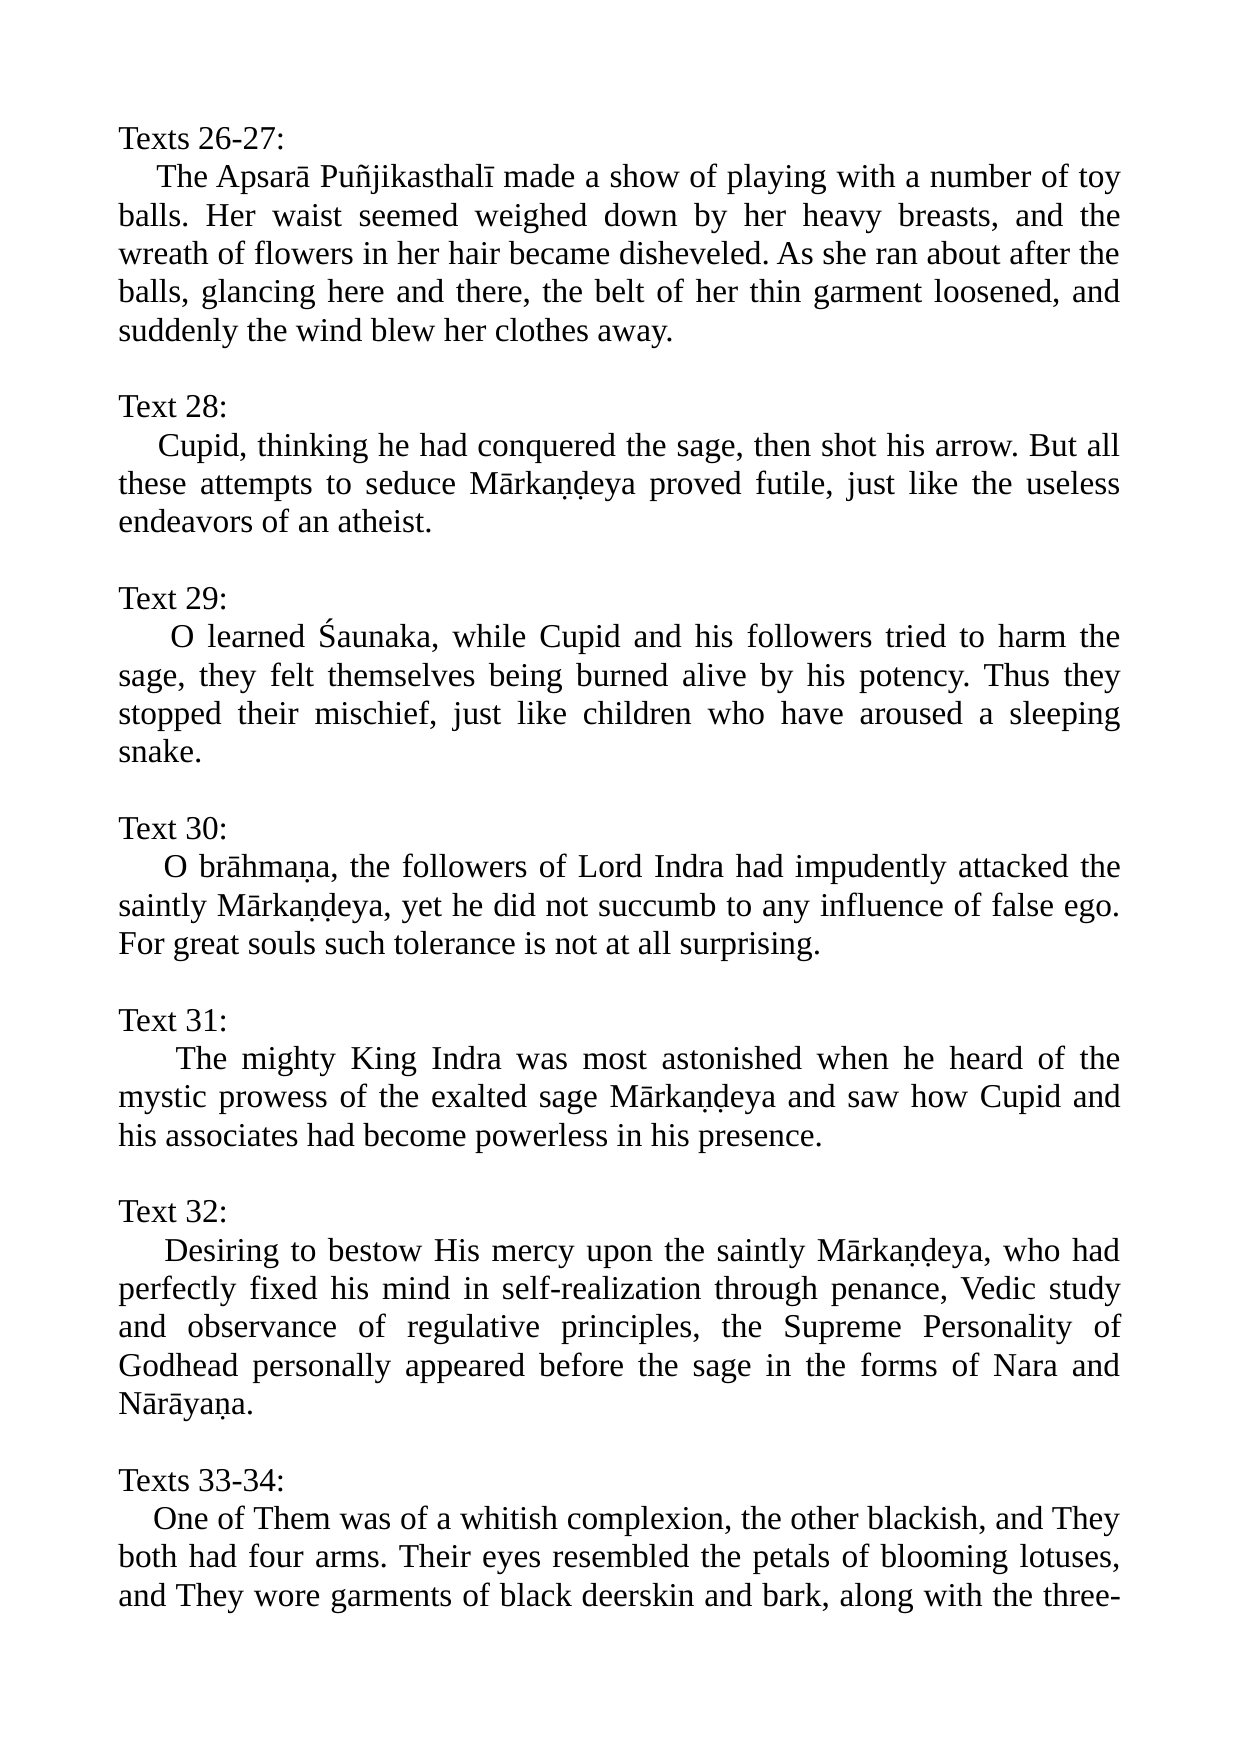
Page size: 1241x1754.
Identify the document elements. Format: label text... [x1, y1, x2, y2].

text Texts 26-27: [118, 118, 1122, 156]
text Text 29: [118, 578, 1122, 616]
text O learned Śaunaka, while Cupid and his followers tried to harm the sage, they felt themselves being burned alive by his potency. Thus they stopped their mischief, just like children who have aroused a sleeping snake. [118, 616, 1122, 770]
text Text 30: [118, 808, 1122, 846]
text The mighty King Indra was most astonished when he heard of the mystic prowess of the exalted sage Mārkaṇḍeya and saw how Cupid and his associates had become powerless in his presence. [118, 1038, 1122, 1153]
text Desiring to bestow His mercy upon the saintly Mārkaṇḍeya, who had perfectly fixed his mind in self-realization through penance, Vedic study and observance of regulative principles, the Supreme Personality of Godhead personally appeared before the sage in the forms of Nara and Nārāyaṇa. [118, 1230, 1122, 1421]
text O brāhmaṇa, the followers of Lord Indra had impudently attacked the saintly Mārkaṇḍeya, yet he did not succumb to any influence of false ego. For great souls such tolerance is not at all surprising. [118, 846, 1122, 961]
text Text 31: [118, 1000, 1122, 1038]
text The Apsarā Puñjikasthalī made a show of playing with a number of toy balls. Her waist seemed weighed down by her heavy breasts, and the wreath of flowers in her hair became disheveled. As she ran about after the balls, glancing here and there, the belt of her thin garment loosened, and suddenly the wind blew her clothes away. [118, 156, 1122, 348]
text One of Them was of a whitish complexion, the other blackish, and They both had four arms. Their eyes resembled the petals of blooming lotuses, and They wore garments of black deerskin and bark, along with the three- [118, 1498, 1122, 1613]
text Text 28: [118, 386, 1122, 425]
text Cupid, thinking he had conquered the sage, then shot his arrow. But all these attempts to seduce Mārkaṇḍeya proved futile, just like the useless endeavors of an atheist. [118, 425, 1122, 540]
text Text 32: [118, 1191, 1122, 1230]
text Texts 33-34: [118, 1460, 1122, 1498]
